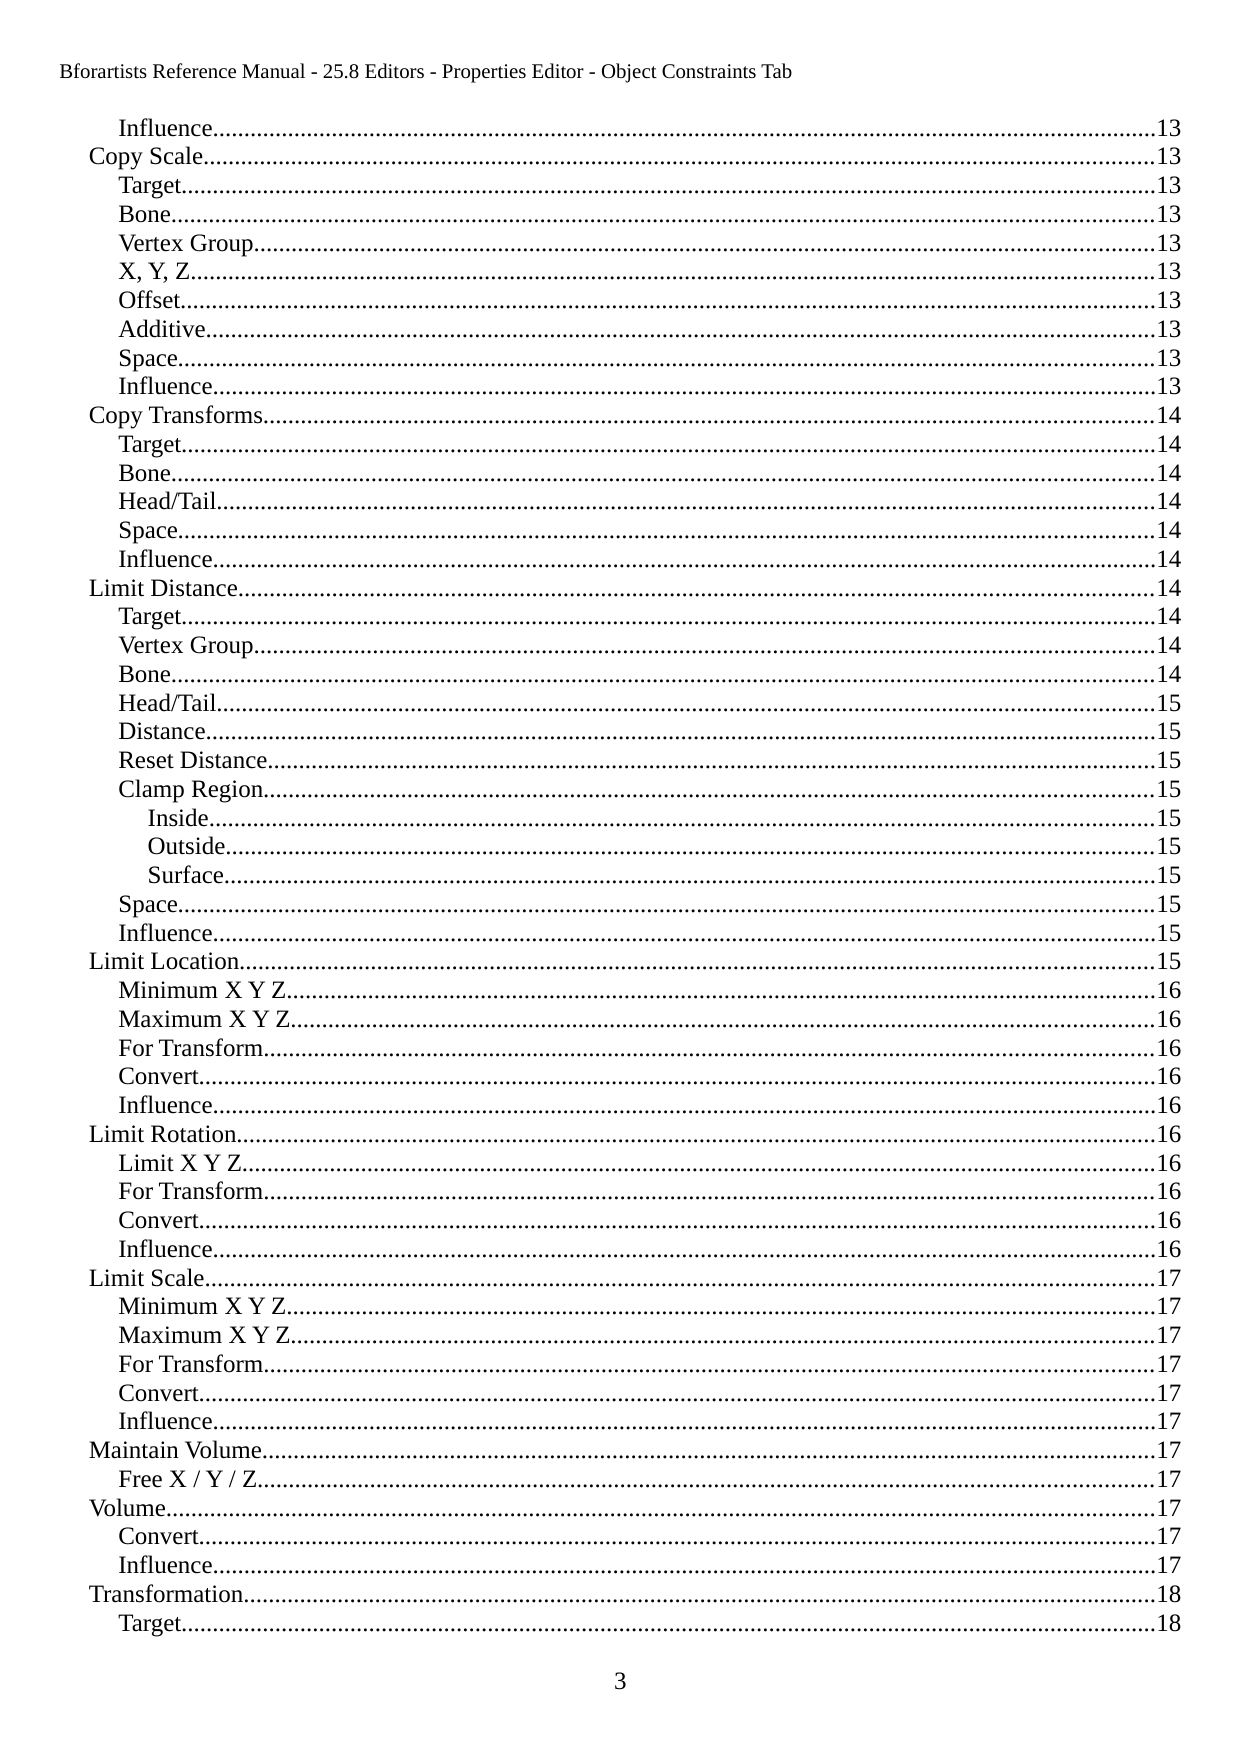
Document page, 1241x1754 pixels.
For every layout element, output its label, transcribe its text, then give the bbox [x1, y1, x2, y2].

text Convert 17 [118, 1521, 1181, 1550]
text Maximum X Y Z 16 [118, 1004, 1181, 1033]
text Inside 15 [147, 803, 1181, 831]
text Limit Location 15 [88, 946, 1181, 975]
text Limit Scale 17 [88, 1263, 1181, 1291]
text Copy Scale 13 [88, 141, 1181, 170]
text Head/Tail 15 [118, 688, 1181, 716]
text X, Y, Z 13 [118, 256, 1181, 285]
text Influence 13 [118, 113, 1181, 141]
text Limit Distance 14 [88, 573, 1181, 601]
text Maintain Volume 17 [88, 1435, 1181, 1464]
text Influence 13 [118, 371, 1181, 400]
text Additive 13 [118, 314, 1181, 343]
text Bone 14 [118, 458, 1181, 486]
text Influence 16 [118, 1234, 1181, 1263]
text Head/Tail 14 [118, 486, 1181, 515]
text Free X / Y / Z 17 [118, 1464, 1181, 1493]
text Influence 17 [118, 1406, 1181, 1435]
text Transformation 18 [88, 1579, 1181, 1608]
text Limit X Y Z 16 [118, 1148, 1181, 1176]
text Reset Distance 15 [118, 745, 1181, 774]
text For Transform 16 [118, 1033, 1181, 1061]
text Target 14 [118, 601, 1181, 630]
text Convert 16 [118, 1205, 1181, 1234]
text Vertex Group 14 [118, 630, 1181, 659]
text For Transform 16 [118, 1176, 1181, 1205]
text For Transform 17 [118, 1349, 1181, 1378]
text Distance 15 [118, 716, 1181, 745]
text Influence 16 [118, 1090, 1181, 1119]
text Influence 15 [118, 918, 1181, 946]
text Minimum X Y Z 16 [118, 975, 1181, 1004]
text Surface 15 [147, 860, 1181, 889]
text Bone 13 [118, 199, 1181, 228]
text Target 14 [118, 429, 1181, 458]
text Target 18 [118, 1608, 1181, 1636]
text Bone 14 [118, 659, 1181, 688]
text Convert 16 [118, 1061, 1181, 1090]
text Space 14 [118, 515, 1181, 544]
text Influence 17 [118, 1550, 1181, 1579]
text Offset 13 [118, 285, 1181, 314]
text Convert 17 [118, 1378, 1181, 1406]
text Limit Rotation 16 [88, 1119, 1181, 1148]
text Space 15 [118, 889, 1181, 918]
text Influence 14 [118, 544, 1181, 573]
text Copy Transforms 14 [88, 400, 1181, 429]
text Maximum X Y Z 17 [118, 1320, 1181, 1349]
text Space 13 [118, 343, 1181, 371]
text Minimum X Y Z 17 [118, 1291, 1181, 1320]
text Target 13 [118, 170, 1181, 199]
text Clamp Region 15 [118, 774, 1181, 803]
text Volume 17 [88, 1493, 1181, 1521]
text Vertex Group 13 [118, 228, 1181, 256]
text Outside 15 [147, 831, 1181, 860]
